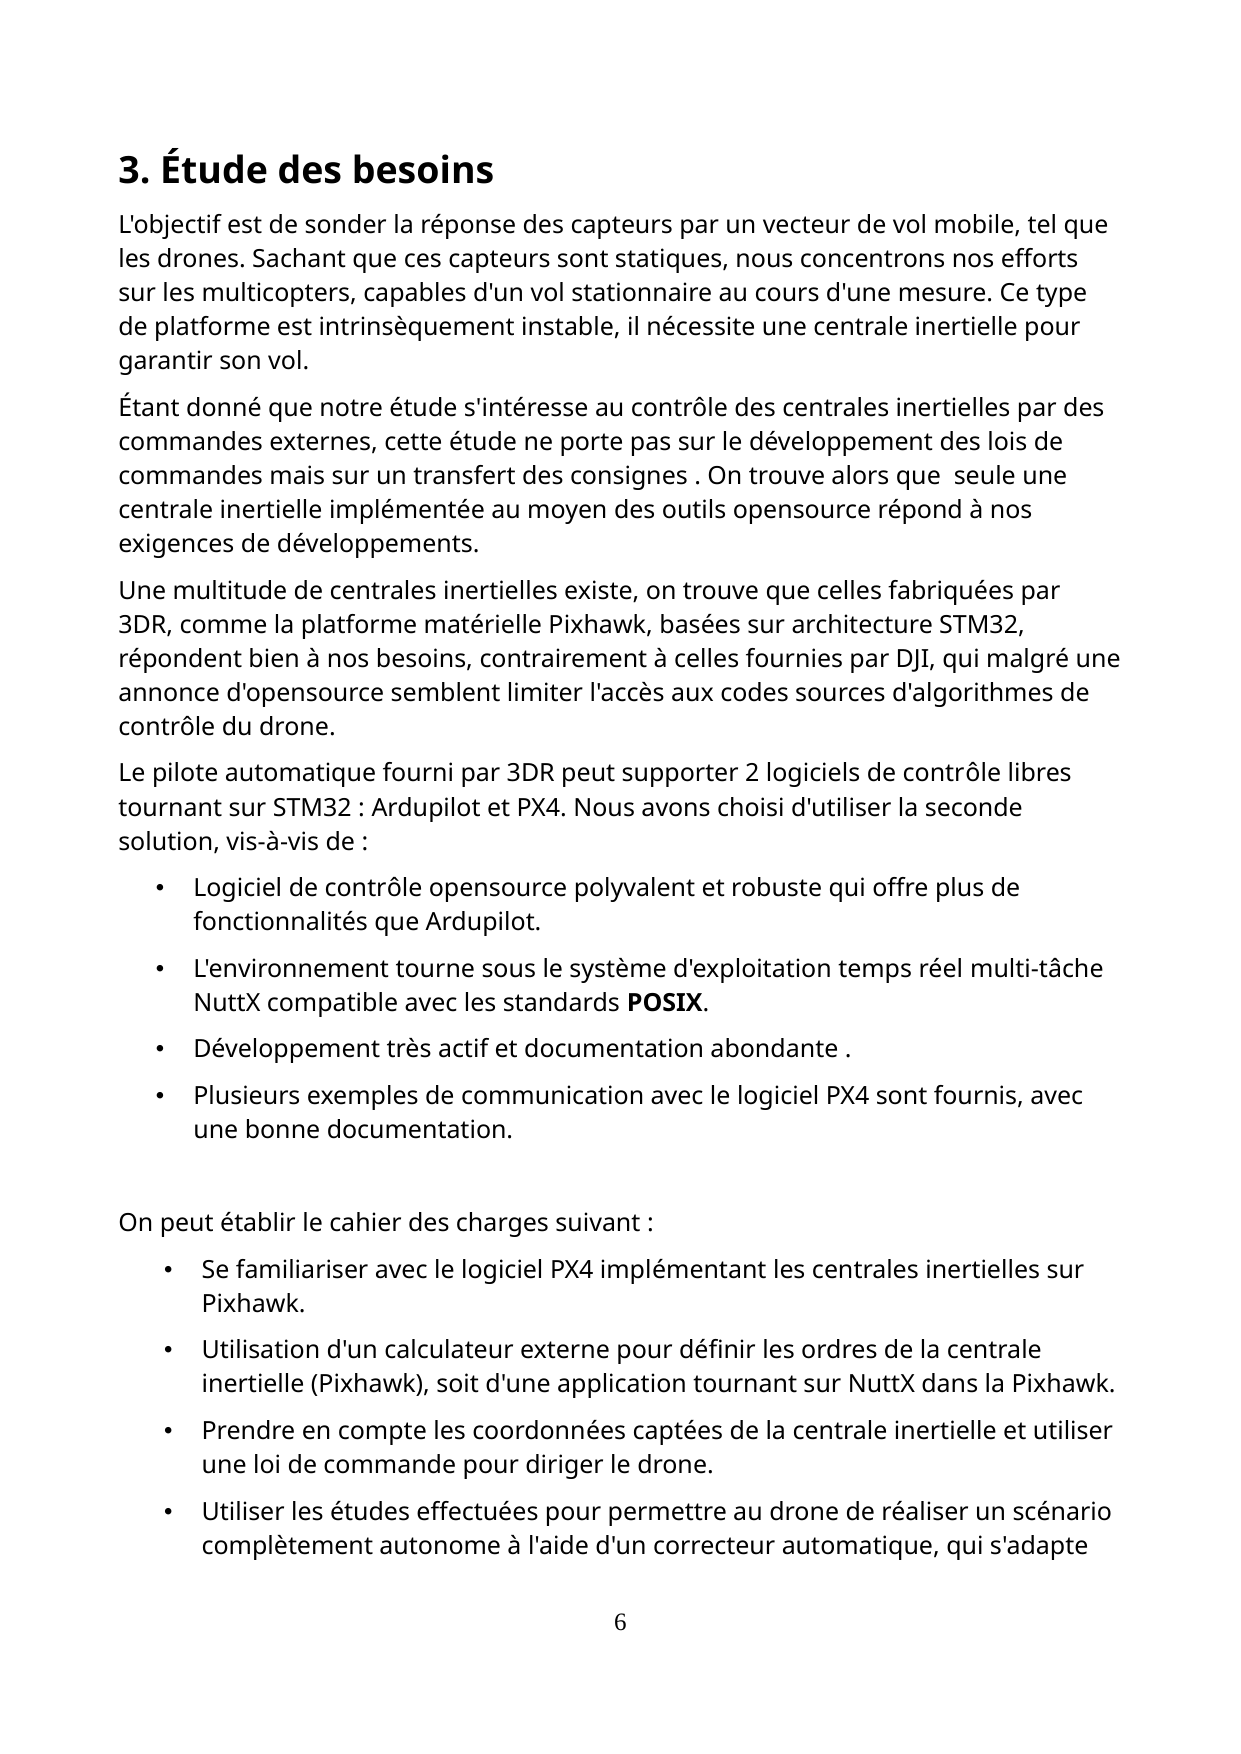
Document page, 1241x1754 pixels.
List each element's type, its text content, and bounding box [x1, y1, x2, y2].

text Une multitude de centrales inertielles existe, on trouve que celles fabriquées par 3DR, comme la platforme matérielle Pixhawk, basées sur architecture STM32, répondent bien à nos besoins, contrairement à celles fournies par DJI, qui malgré une annonce d'opensource semblent limiter l'accès aux codes sources d'algorithmes de contrôle du drone. [118, 572, 1122, 743]
list Plusieurs exemples de communication avec le logiciel PX4 sont fournis, avec une bonne documentation. [156, 1078, 1122, 1146]
list L'environnement tourne sous le système d'exploitation temps réel multi-tâche NuttX compatible avec les standards POSIX. [156, 950, 1122, 1018]
list Se familiariser avec le logiciel PX4 implémentant les centrales inertielles sur Pixhawk. [164, 1251, 1122, 1319]
list Utilisation d'un calculateur externe pour définir les ordres de la centrale inertielle (Pixhawk), soit d'une application tournant sur NuttX dans la Pixhawk. [164, 1332, 1122, 1400]
list Logiciel de contrôle opensource polyvalent et robuste qui offre plus de fonctionnalités que Ardupilot. [156, 870, 1122, 938]
text L'objectif est de sonder la réponse des capteurs par un vecteur de vol mobile, tel que les drones. Sachant que ces capteurs sont statiques, nous concentrons nos efforts sur les multicopters, capables d'un vol stationnaire au cours d'une mesure. Ce type de platforme est intrinsèquement instable, il nécessite une centrale inertielle pour garantir son vol. [118, 207, 1122, 377]
list Utiliser les études effectuées pour permettre au drone de réaliser un scénario complètement autonome à l'aide d'un correcteur automatique, qui s'adapte [164, 1493, 1122, 1561]
list Développement très actif et documentation abondante . [156, 1031, 1122, 1065]
text Le pilote automatique fourni par 3DR peut supporter 2 logiciels de contrôle libres tournant sur STM32 : Ardupilot et PX4. Nous avons choisi d'utiliser la seconde solution, vis-à-vis de : [118, 755, 1122, 857]
text Étant donné que notre étude s'intéresse au contrôle des centrales inertielles par des commandes externes, cette étude ne porte pas sur le développement des lois de commandes mais sur un transfert des consignes . On trouve alors que seule une centrale inertielle implémentée au moyen des outils opensource répond à nos exigences de développements. [118, 389, 1122, 560]
text On peut établir le cahier des charges suivant : [118, 1205, 1122, 1239]
list Prendre en compte les coordonnées captées de la centrale inertielle et utiliser une loi de commande pour diriger le drone. [164, 1413, 1122, 1481]
subtitle Étude des besoins [118, 143, 1122, 194]
